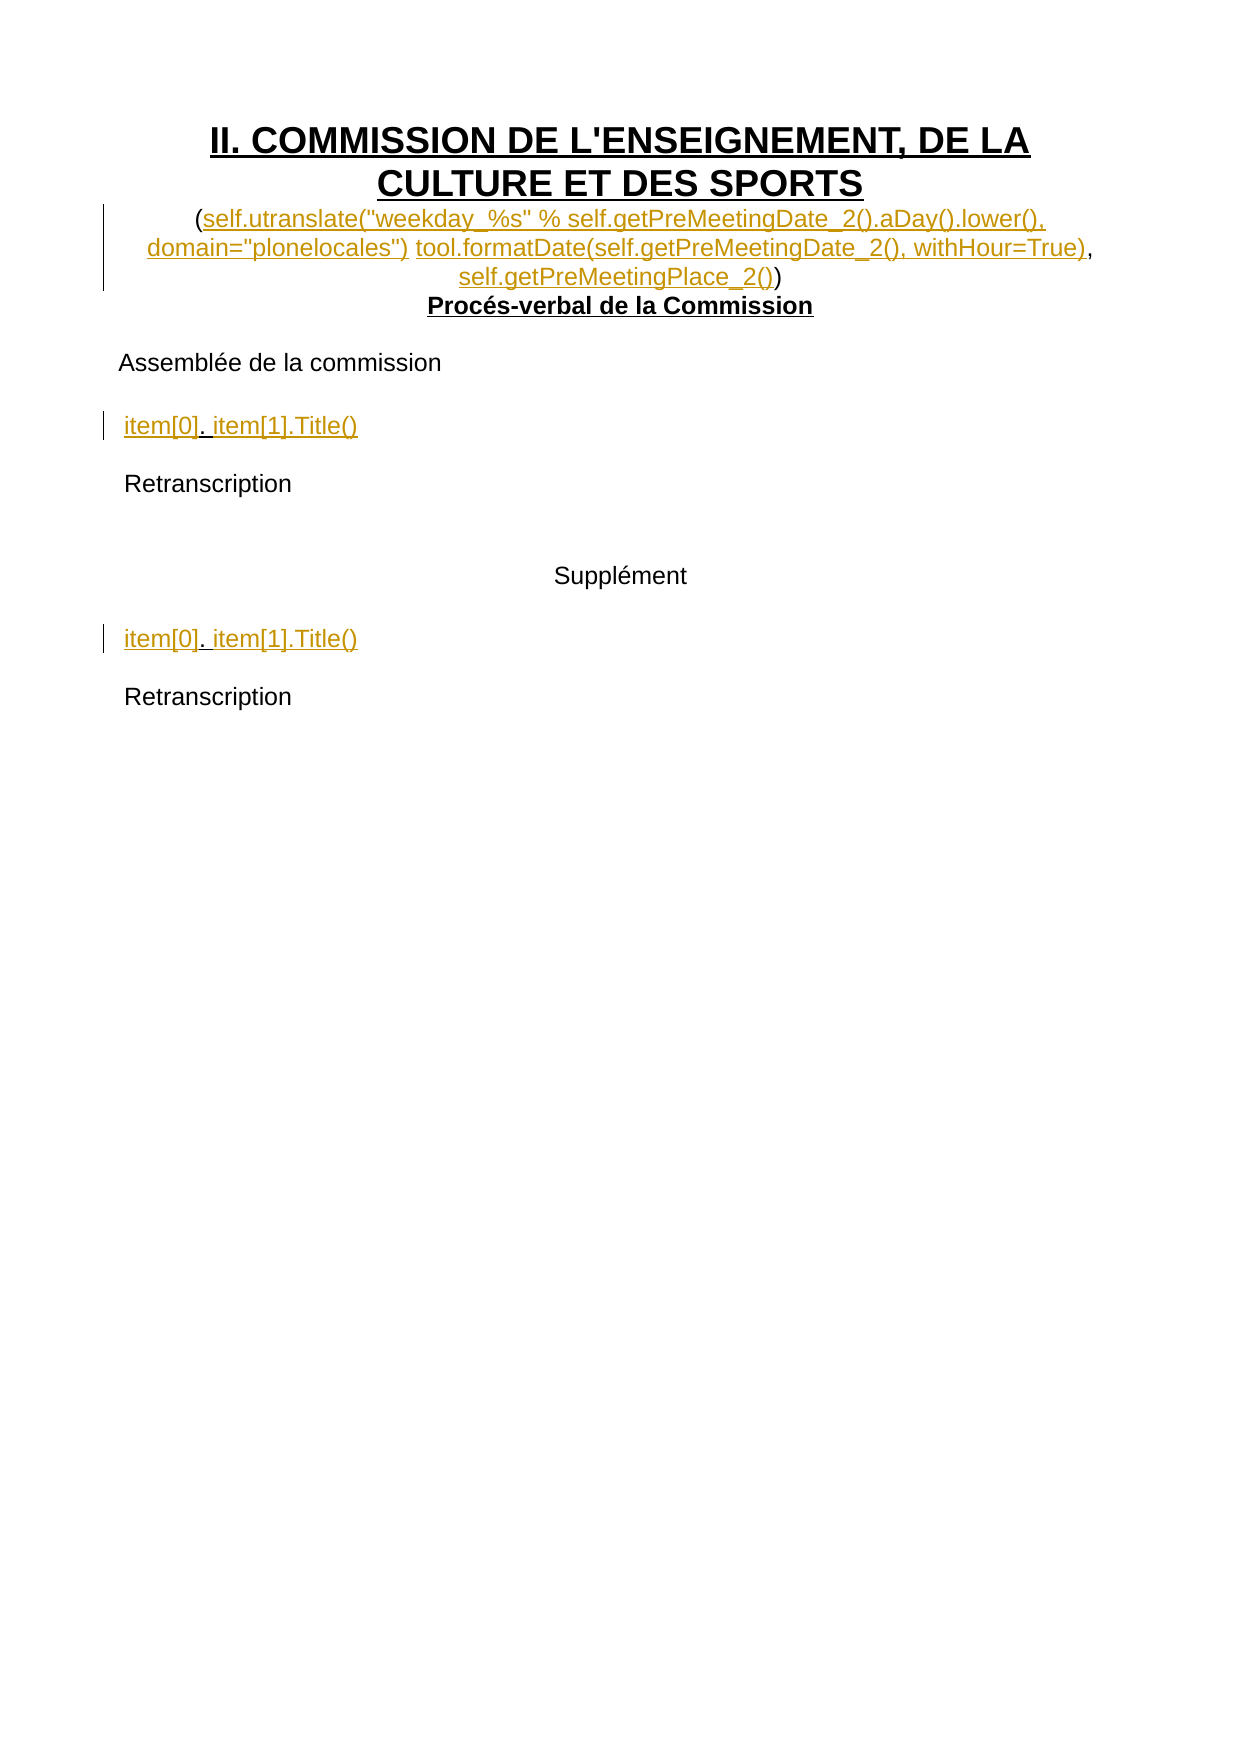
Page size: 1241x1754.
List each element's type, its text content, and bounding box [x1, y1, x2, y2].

text Procés-verbal de la Commission [118, 291, 1122, 319]
text II. COMMISSION DE L'ENSEIGNEMENT, DE LA CULTURE ET DES SPORTS [118, 118, 1122, 204]
text Assemblée de la commission [118, 348, 1122, 377]
table_header item[0]. item[1].Title() Retranscription [118, 406, 1122, 532]
text (self.utranslate("weekday_%s" % self.getPreMeetingDate_2().aDay().lower(), domain="plonelocales") tool.formatDate(self.getPreMeetingDate_2(), withHour=True), self.getPreMeetingPlace_2()) [118, 204, 1122, 291]
text Supplément [118, 561, 1122, 618]
table_header item[0]. item[1].Title() Retranscription [118, 618, 1122, 745]
